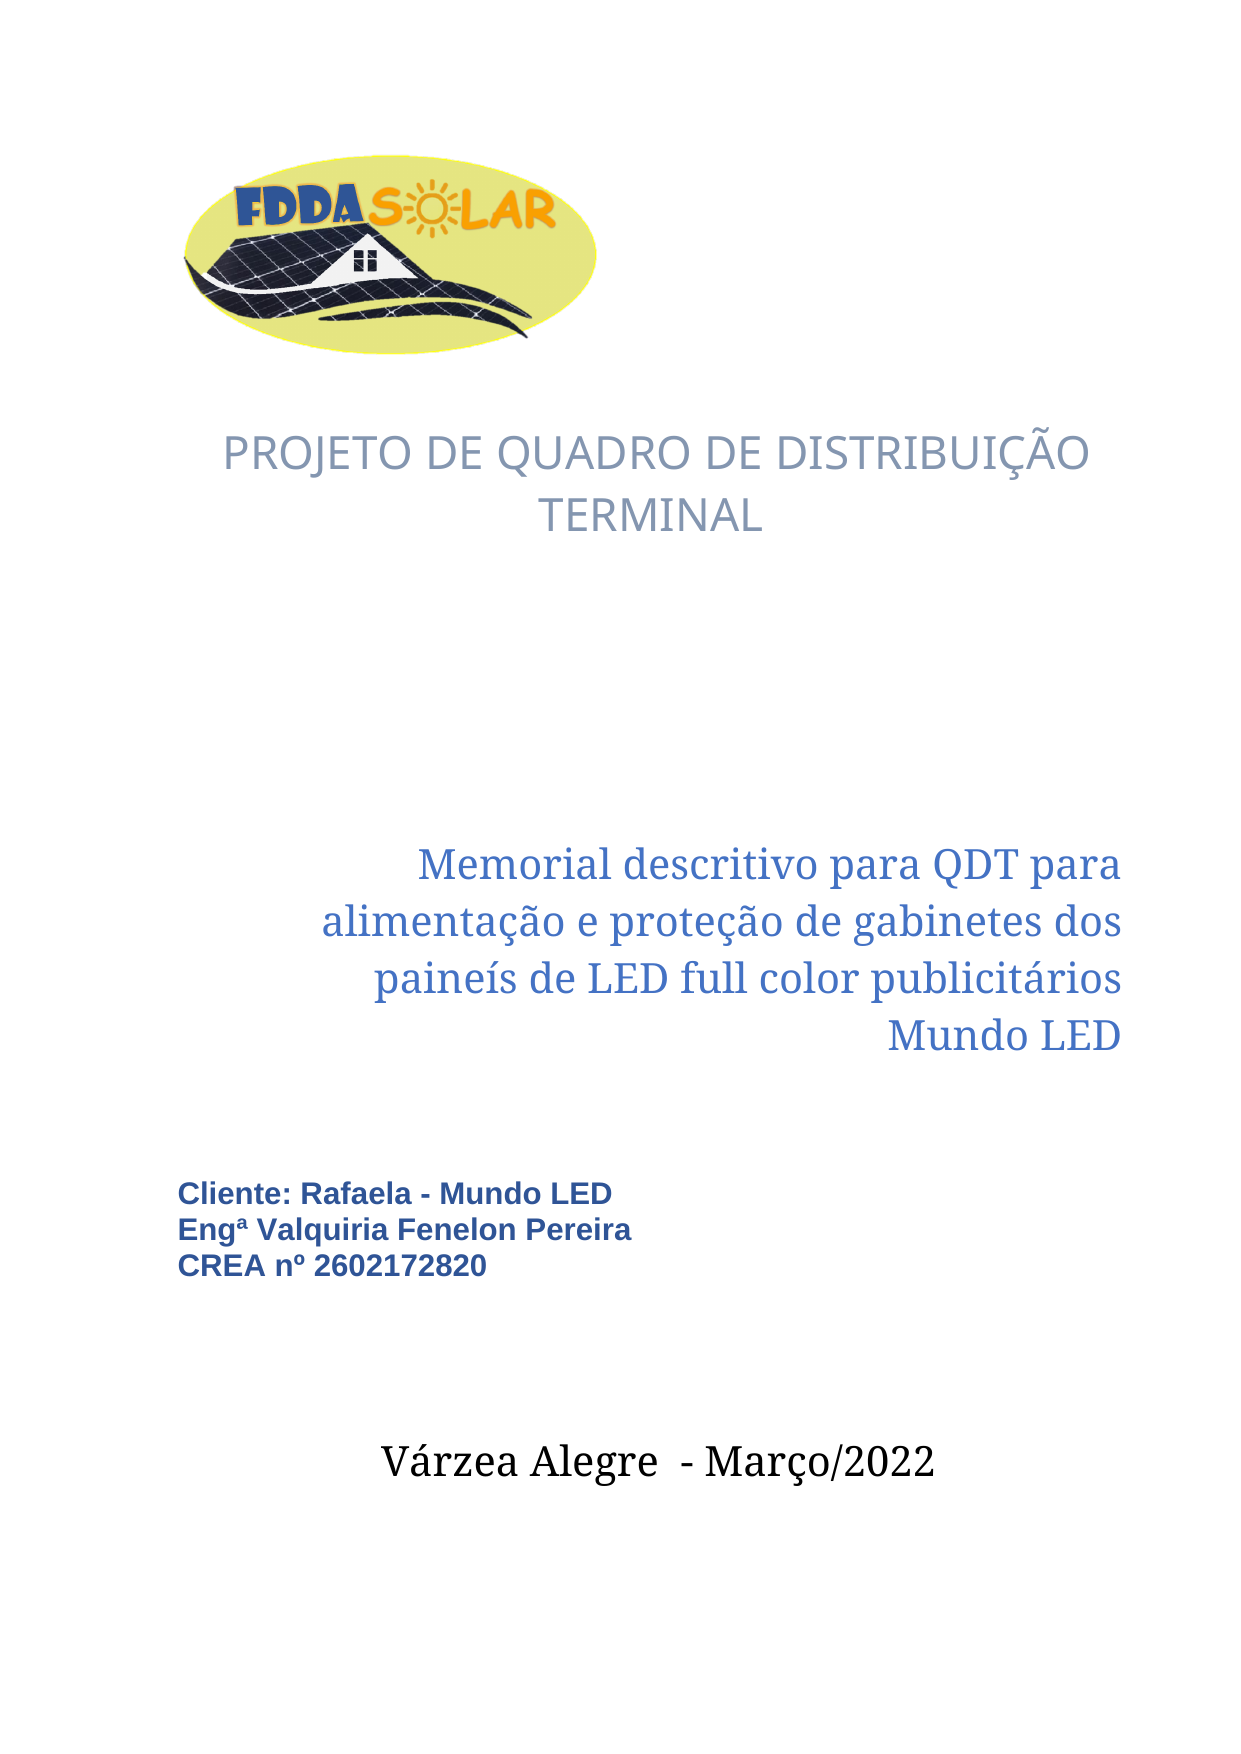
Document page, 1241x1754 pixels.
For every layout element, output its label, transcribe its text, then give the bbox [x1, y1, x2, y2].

text Memorial descritivo para QDT para alimentação e proteção de gabinetes dos paineís de LED full color publicitários Mundo LED [295, 835, 1122, 1062]
text CREA nº 2602172820 [177, 1247, 1122, 1283]
text Cliente: Rafaela - Mundo LED [177, 1175, 1122, 1211]
picture [178, 147, 605, 363]
text Várzea Alegre - Março/2022 [177, 1432, 1122, 1489]
text Engª Valquiria Fenelon Pereira [177, 1211, 1122, 1247]
